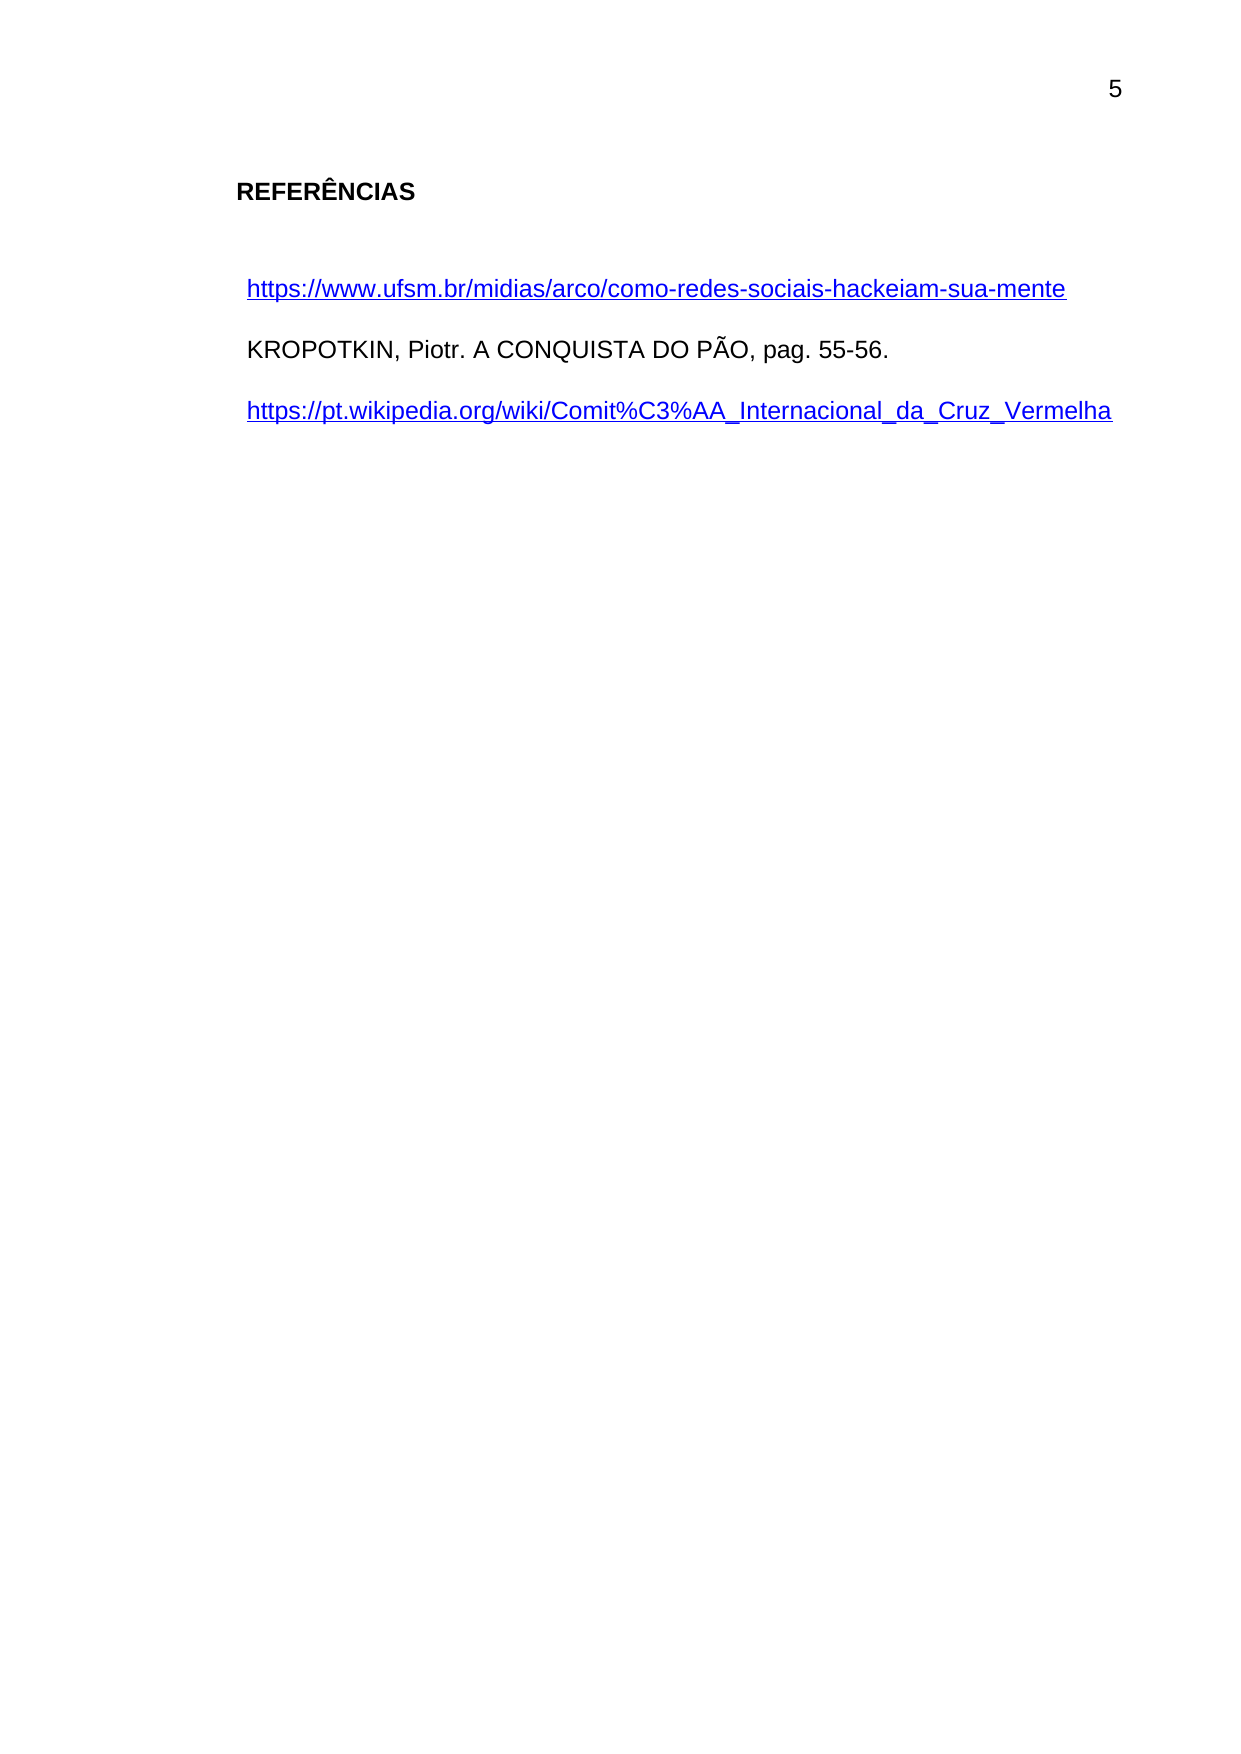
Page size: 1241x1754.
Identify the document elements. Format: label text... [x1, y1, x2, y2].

text KROPOTKIN, Piotr. A CONQUISTA DO PÃO, pag. 55-56. [247, 335, 1122, 364]
subtitle REFERÊNCIAS [118, 177, 1122, 206]
text https://www.ufsm.br/midias/arco/como-redes-sociais-hackeiam-sua-mente [247, 274, 1122, 303]
text https://pt.wikipedia.org/wiki/Comit%C3%AA_Internacional_da_Cruz_Vermelha [247, 396, 1122, 424]
